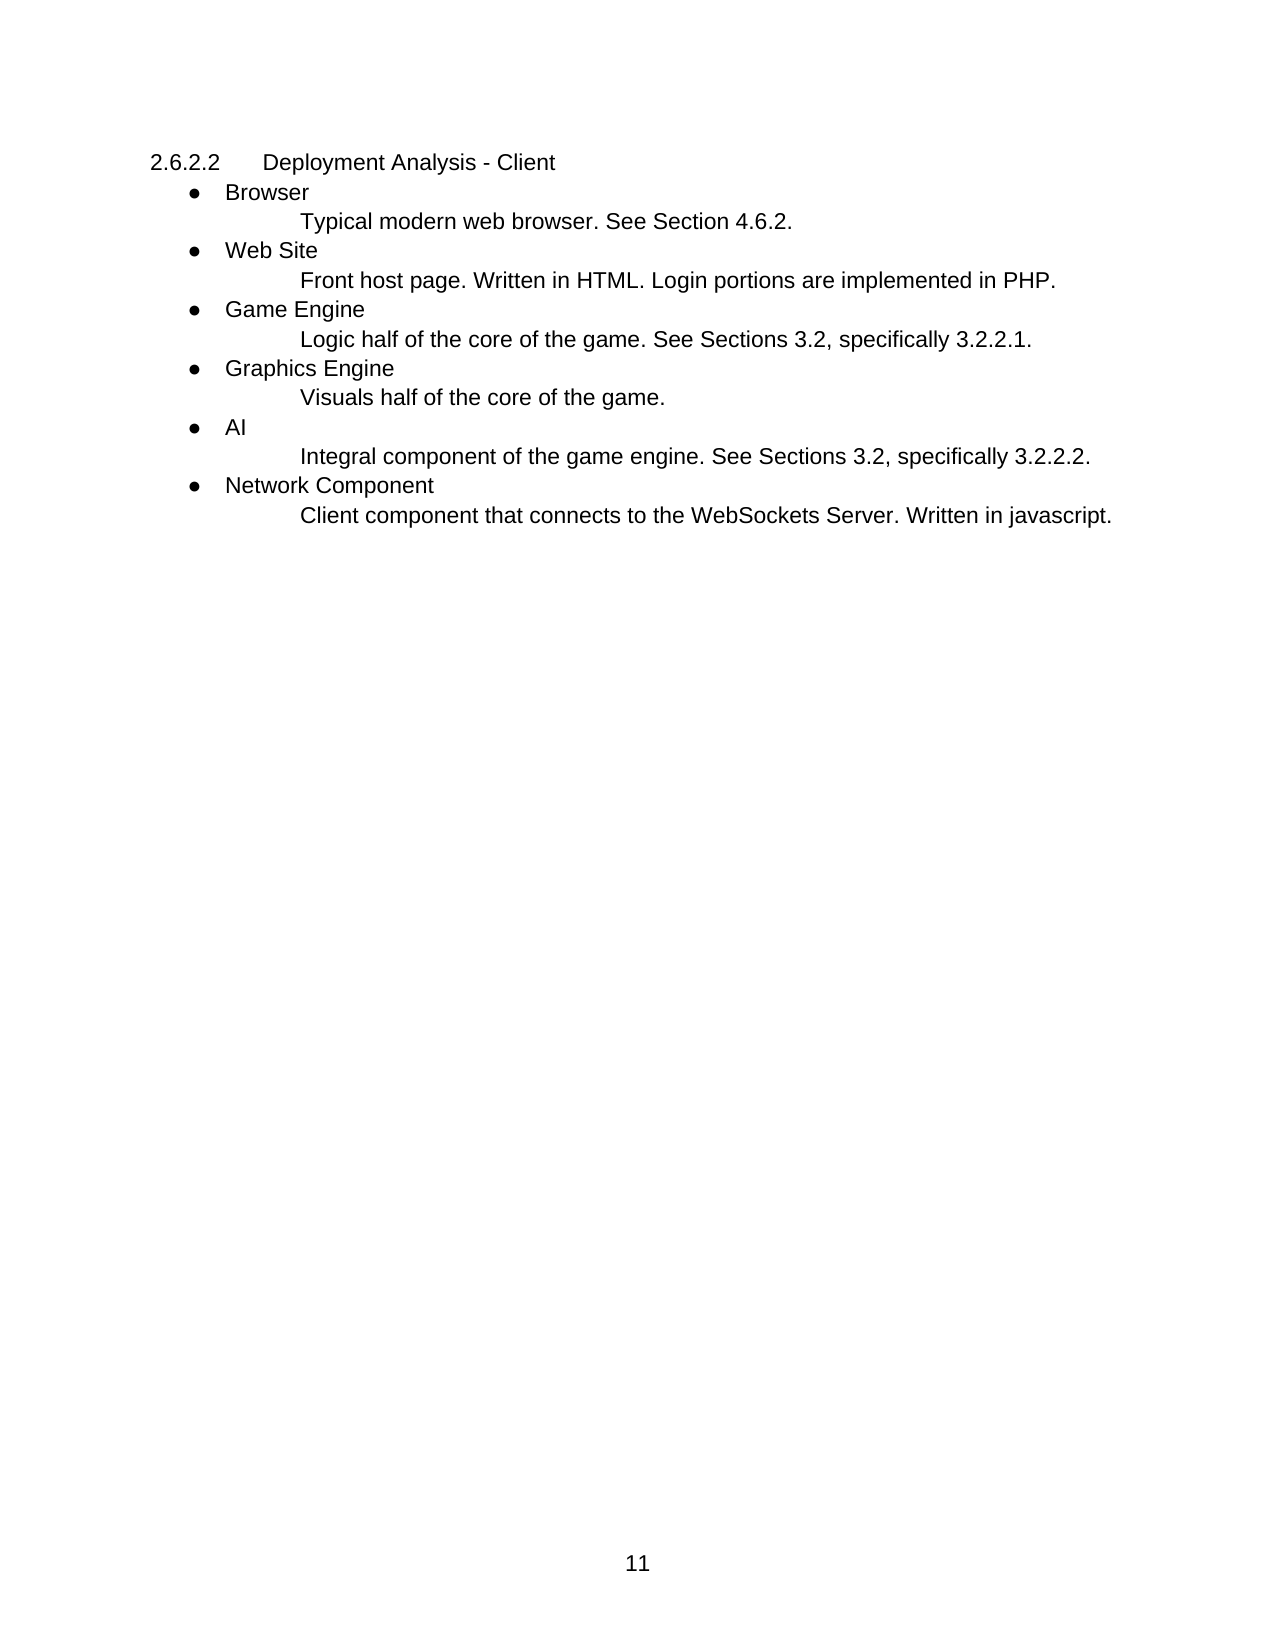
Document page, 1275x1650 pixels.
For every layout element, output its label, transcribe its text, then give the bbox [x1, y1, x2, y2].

text Client component that connects to the WebSockets Server. Written in javascript. [300, 502, 1125, 528]
list AI [187, 414, 1125, 440]
text 2.6.2.2 Deployment Analysis - Client [150, 150, 1125, 176]
text Visuals half of the core of the game. [300, 385, 1125, 411]
list Web Site [187, 238, 1125, 264]
text Typical modern web browser. See Section 4.6.2. [300, 209, 1125, 234]
list Network Component [187, 473, 1125, 499]
list Browser [187, 179, 1125, 205]
list Game Engine [187, 297, 1125, 322]
text Logic half of the core of the game. See Sections 3.2, specifically 3.2.2.1. [300, 326, 1125, 352]
text Integral component of the game engine. See Sections 3.2, specifically 3.2.2.2. [300, 444, 1125, 469]
list Graphics Engine [187, 356, 1125, 381]
text Front host page. Written in HTML. Login portions are implemented in PHP. [300, 267, 1125, 293]
